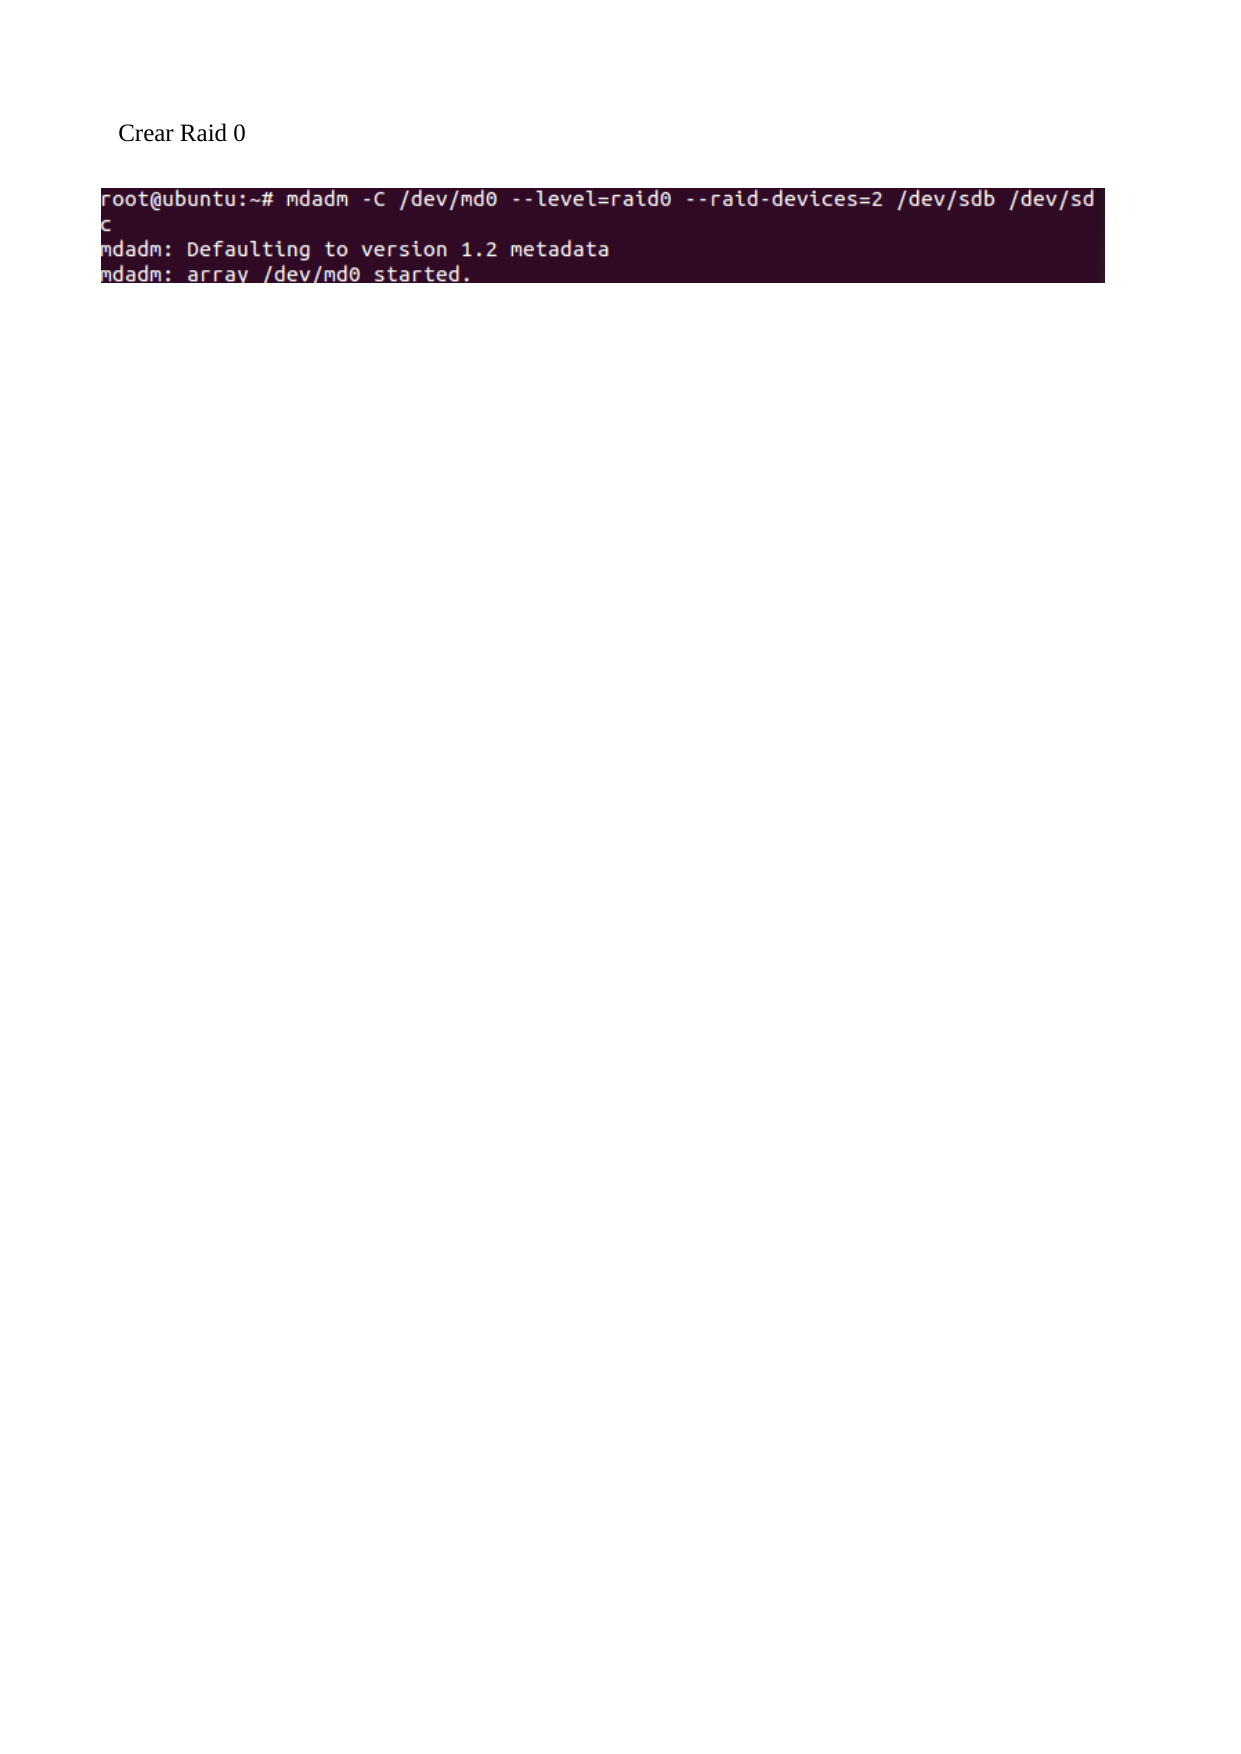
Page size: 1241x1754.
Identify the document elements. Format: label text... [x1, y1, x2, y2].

text Crear Raid 0 [118, 118, 1122, 147]
picture [101, 188, 1105, 283]
